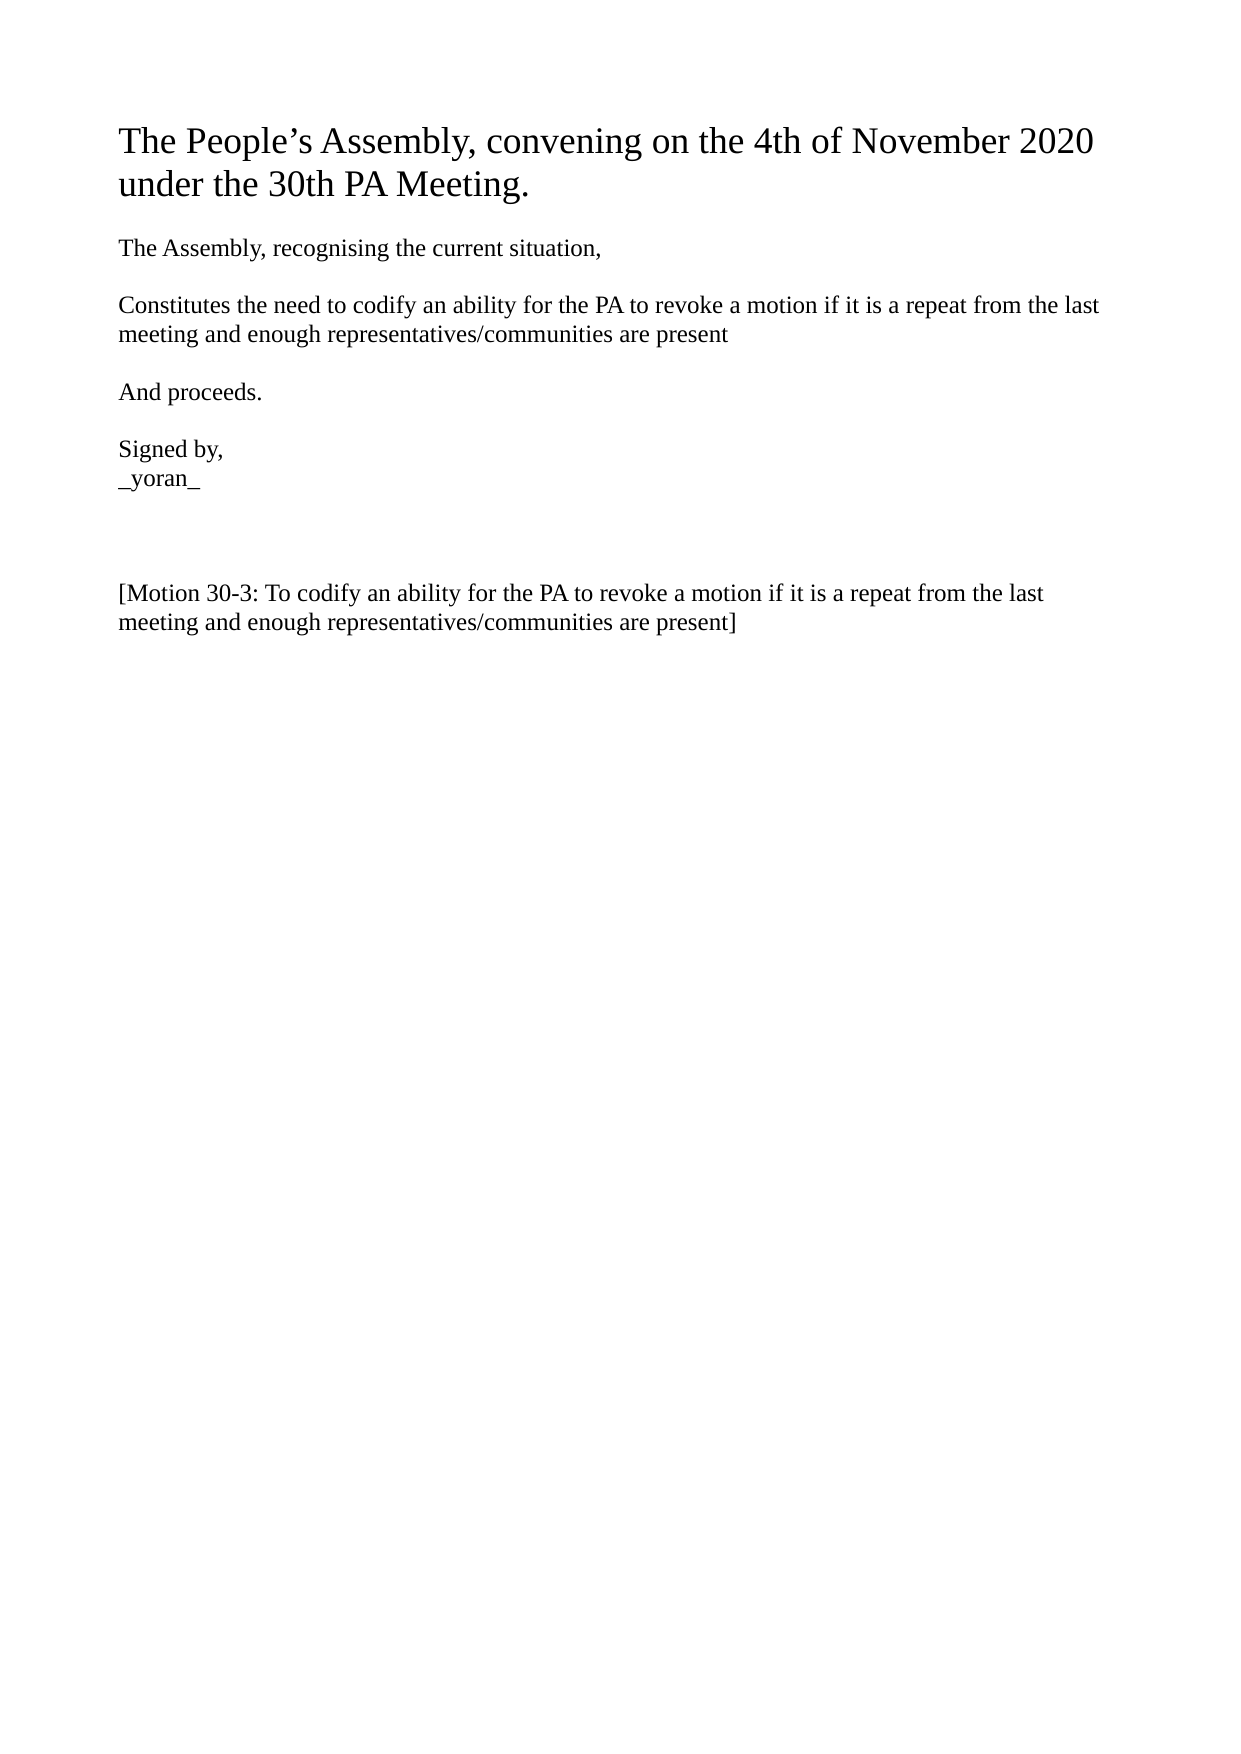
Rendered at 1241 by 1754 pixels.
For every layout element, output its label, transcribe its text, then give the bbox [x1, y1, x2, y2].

text And proceeds. [118, 377, 1122, 406]
text Signed by, [118, 434, 1122, 463]
text Constitutes the need to codify an ability for the PA to revoke a motion if it is a repeat from the last meeting and enough representatives/communities are present [118, 291, 1122, 348]
text The People’s Assembly, convening on the 4th of November 2020 under the 30th PA Meeting. [118, 118, 1122, 204]
text _yoran_ [118, 463, 1122, 492]
text [Motion 30-3: To codify an ability for the PA to revoke a motion if it is a repeat from the last meeting and enough representatives/communities are present] [118, 578, 1122, 636]
text The Assembly, recognising the current situation, [118, 233, 1122, 262]
